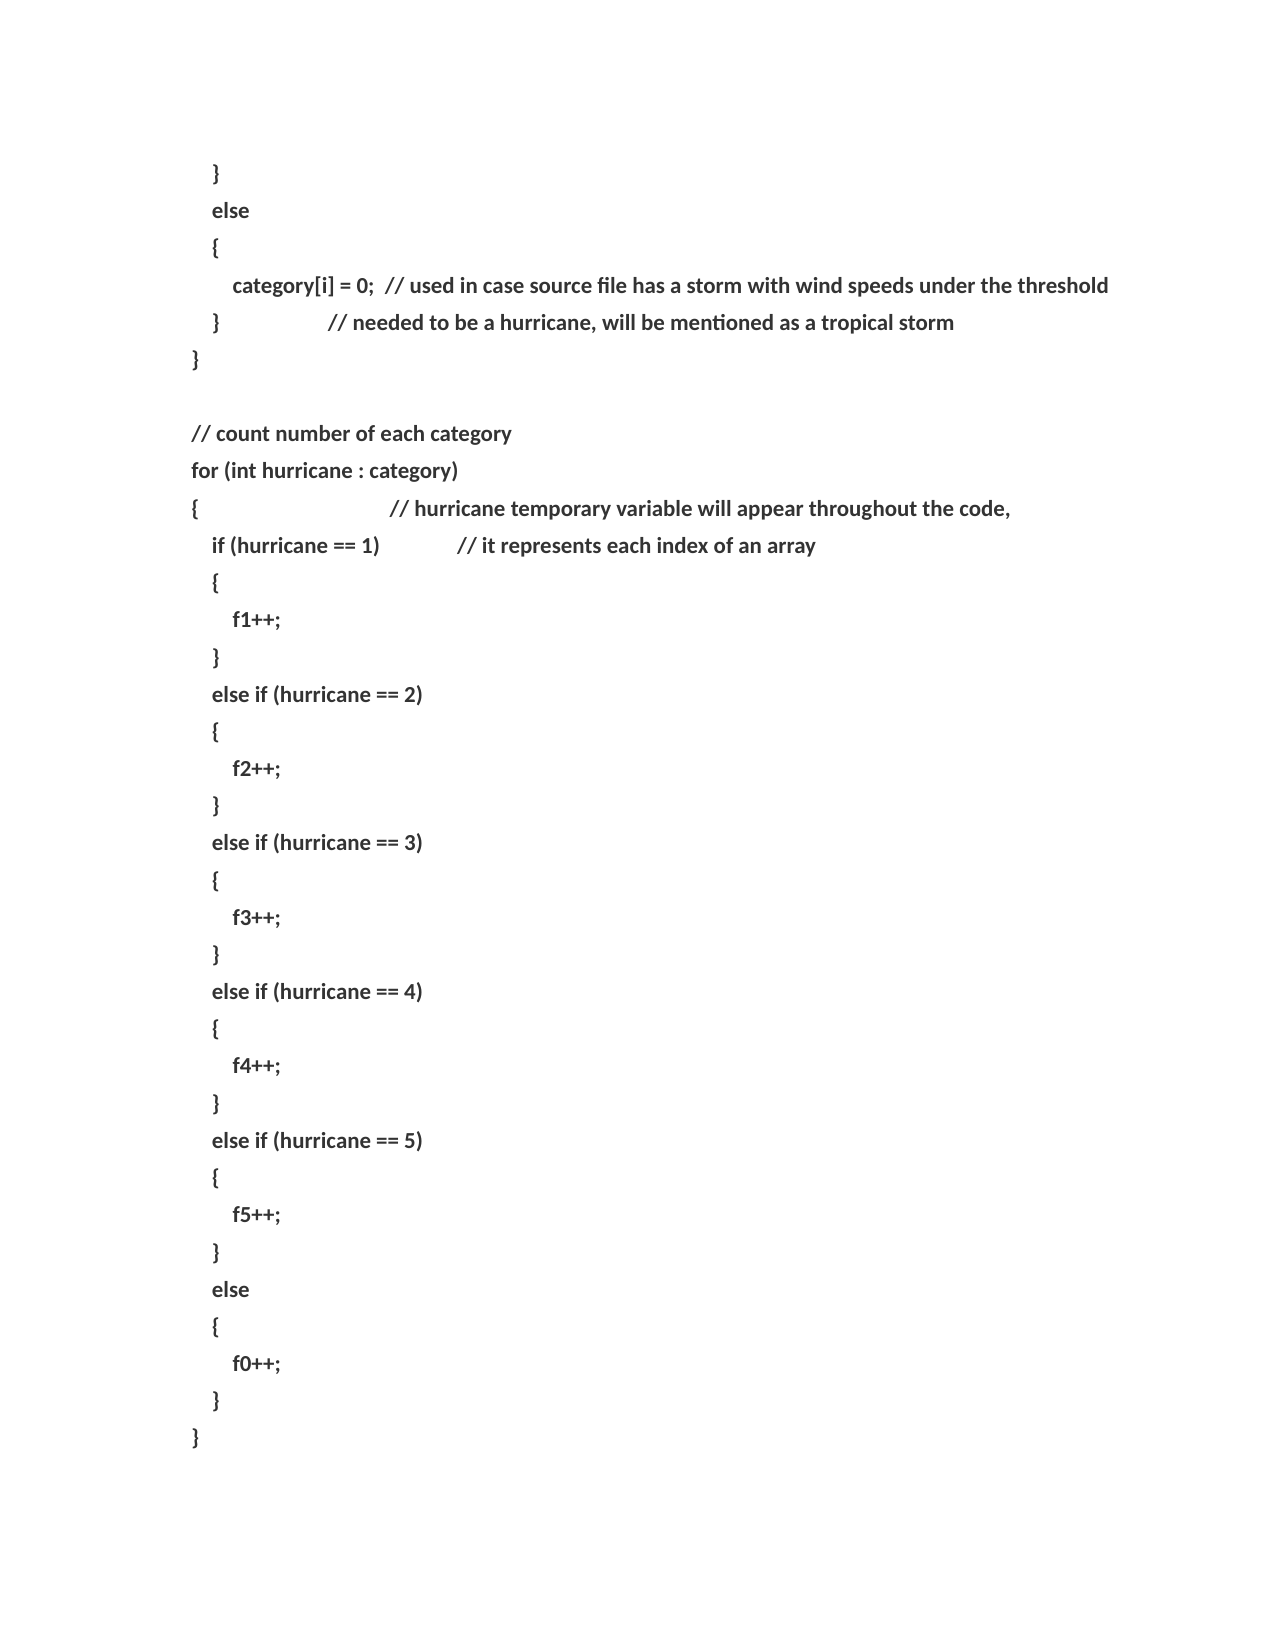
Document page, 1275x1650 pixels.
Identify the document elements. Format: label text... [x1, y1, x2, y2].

text { [150, 708, 1125, 745]
text { [150, 559, 1125, 596]
text if (hurricane == 1) // it represents each index of an array [150, 522, 1125, 559]
text else if (hurricane == 2) [150, 671, 1125, 708]
text } [150, 336, 1125, 373]
text } [150, 1414, 1125, 1452]
text f4++; [150, 1042, 1125, 1080]
text { // hurricane temporary variable will appear throughout the code, [150, 485, 1125, 522]
text } [150, 782, 1125, 819]
text for (int hurricane : category) [150, 447, 1125, 485]
text { [150, 224, 1125, 262]
text } [150, 1228, 1125, 1266]
text { [150, 857, 1125, 894]
text else if (hurricane == 5) [150, 1117, 1125, 1154]
text } [150, 633, 1125, 671]
text } [150, 150, 1125, 187]
text f5++; [150, 1191, 1125, 1228]
text f2++; [150, 745, 1125, 782]
text f3++; [150, 894, 1125, 931]
text else [150, 187, 1125, 224]
text { [150, 1005, 1125, 1042]
text } // needed to be a hurricane, will be mentioned as a tropical storm [150, 299, 1125, 336]
text f1++; [150, 596, 1125, 633]
text } [150, 1080, 1125, 1117]
text category[i] = 0; // used in case source file has a storm with wind speeds under the threshold [150, 262, 1125, 299]
text f0++; [150, 1340, 1125, 1377]
text } [150, 931, 1125, 968]
text } [150, 1377, 1125, 1414]
text { [150, 1303, 1125, 1340]
text else [150, 1266, 1125, 1303]
text else if (hurricane == 3) [150, 819, 1125, 857]
text // count number of each category [150, 410, 1125, 447]
text else if (hurricane == 4) [150, 968, 1125, 1005]
text { [150, 1154, 1125, 1191]
